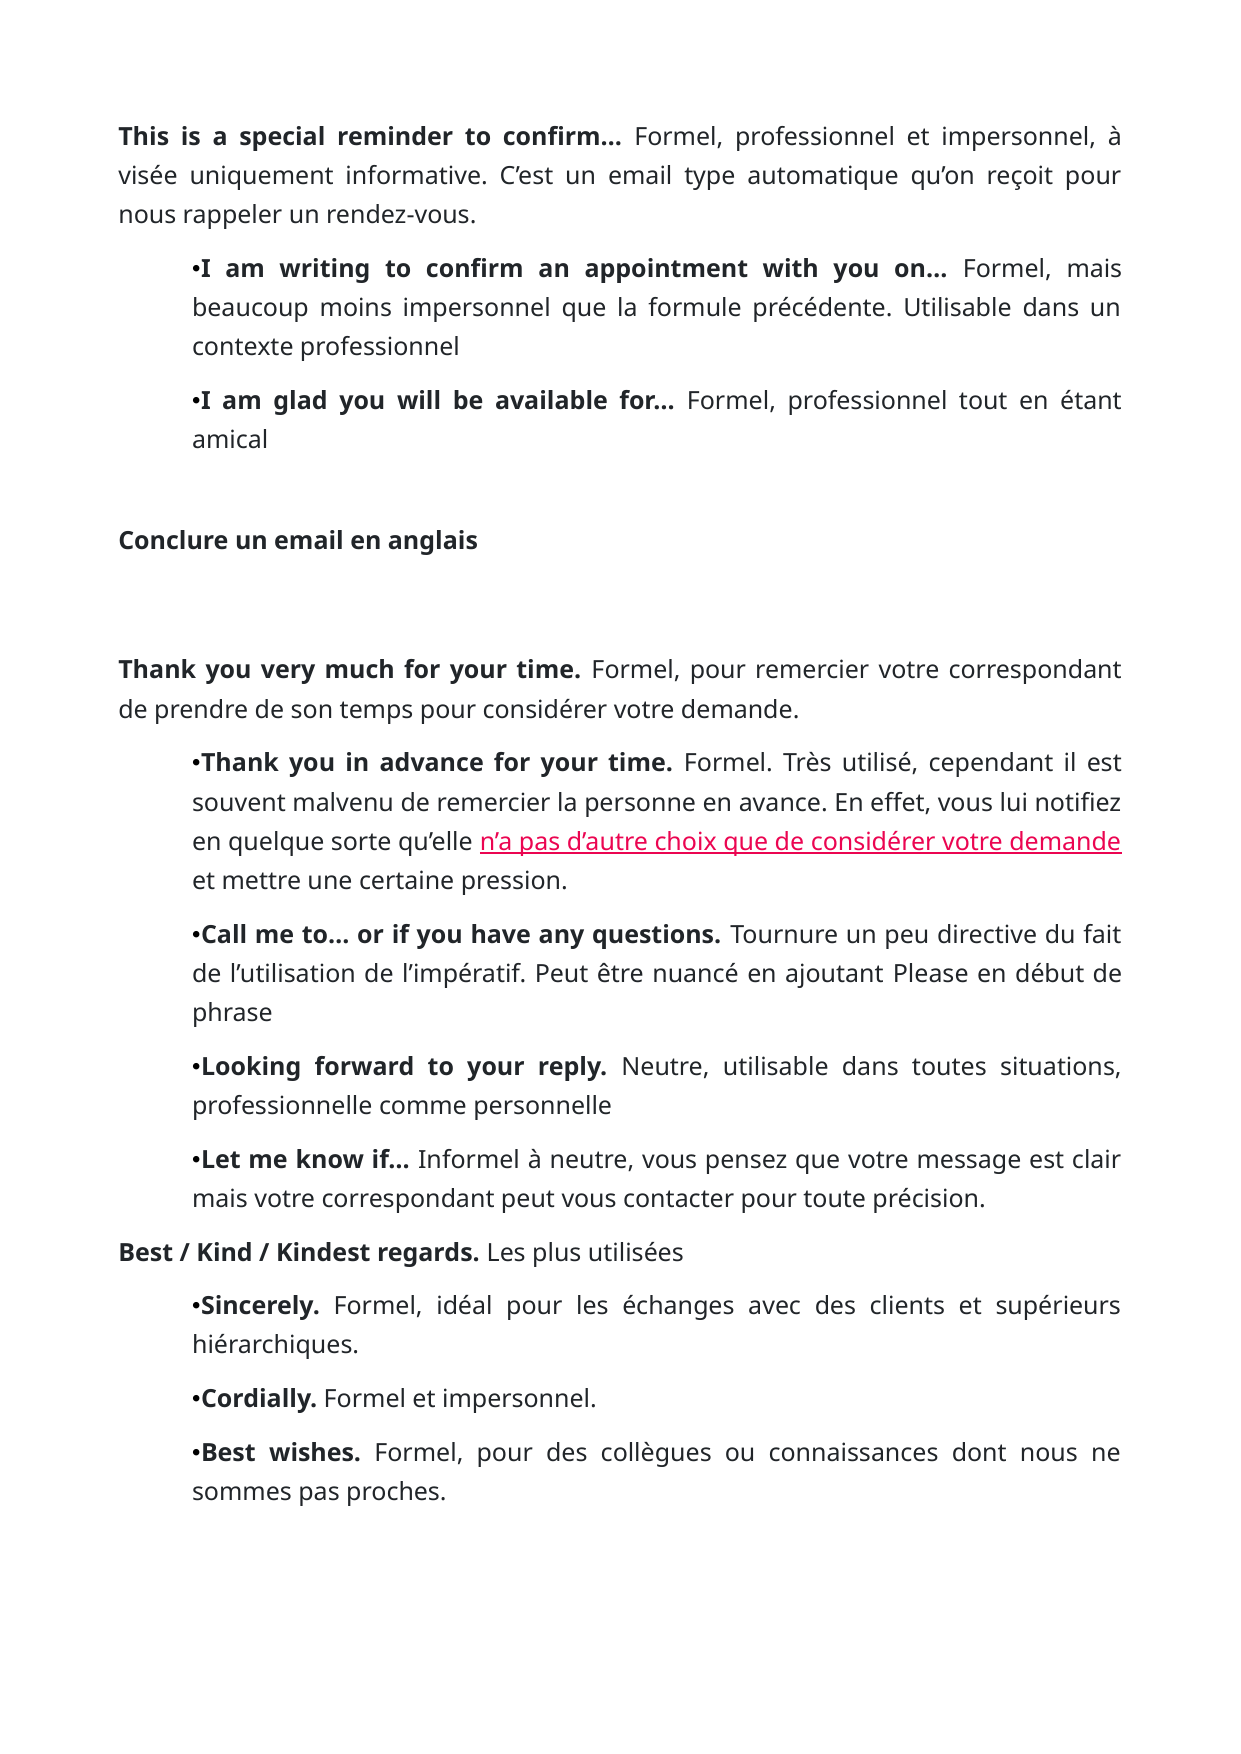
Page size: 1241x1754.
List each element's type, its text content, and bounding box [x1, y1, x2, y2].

text Best / Kind / Kindest regards. Les plus utilisées [118, 1234, 1122, 1268]
list Cordially. Formel et impersonnel. [118, 1381, 1122, 1415]
list Looking forward to your reply. Neutre, utilisable dans toutes situations, professionnelle comme personnelle [118, 1048, 1122, 1122]
list Let me know if… Informel à neutre, vous pensez que votre message est clair mais votre correspondant peut vous contacter pour toute précision. [118, 1141, 1122, 1214]
list Sincerely. Formel, idéal pour les échanges avec des clients et supérieurs hiérarchiques. [118, 1288, 1122, 1361]
list Thank you in advance for your time. Formel. Très utilisé, cependant il est souvent malvenu de remercier la personne en avance. En effet, vous lui notifiez en quelque sorte qu’elle n’a pas d’autre choix que de considérer votre demande et mettre une certaine pression. [118, 745, 1122, 897]
list I am glad you will be available for… Formel, professionnel tout en étant amical [118, 382, 1122, 456]
list Call me to… or if you have any questions. Tournure un peu directive du fait de l’utilisation de l’impératif. Peut être nuancé en ajoutant Please en début de phrase [118, 916, 1122, 1029]
text Thank you very much for your time. Formel, pour remercier votre correspondant de prendre de son temps pour considérer votre demande. [118, 652, 1122, 725]
text This is a special reminder to confirm… Formel, professionnel et impersonnel, à visée uniquement informative. C’est un email type automatique qu’on reçoit pour nous rappeler un rendez-vous. [118, 118, 1122, 231]
subtitle Conclure un email en anglais [118, 523, 1122, 557]
list I am writing to confirm an appointment with you on… Formel, mais beaucoup moins impersonnel que la formule précédente. Utilisable dans un contexte professionnel [118, 250, 1122, 363]
list Best wishes. Formel, pour des collègues ou connaissances dont nous ne sommes pas proches. [118, 1434, 1122, 1508]
